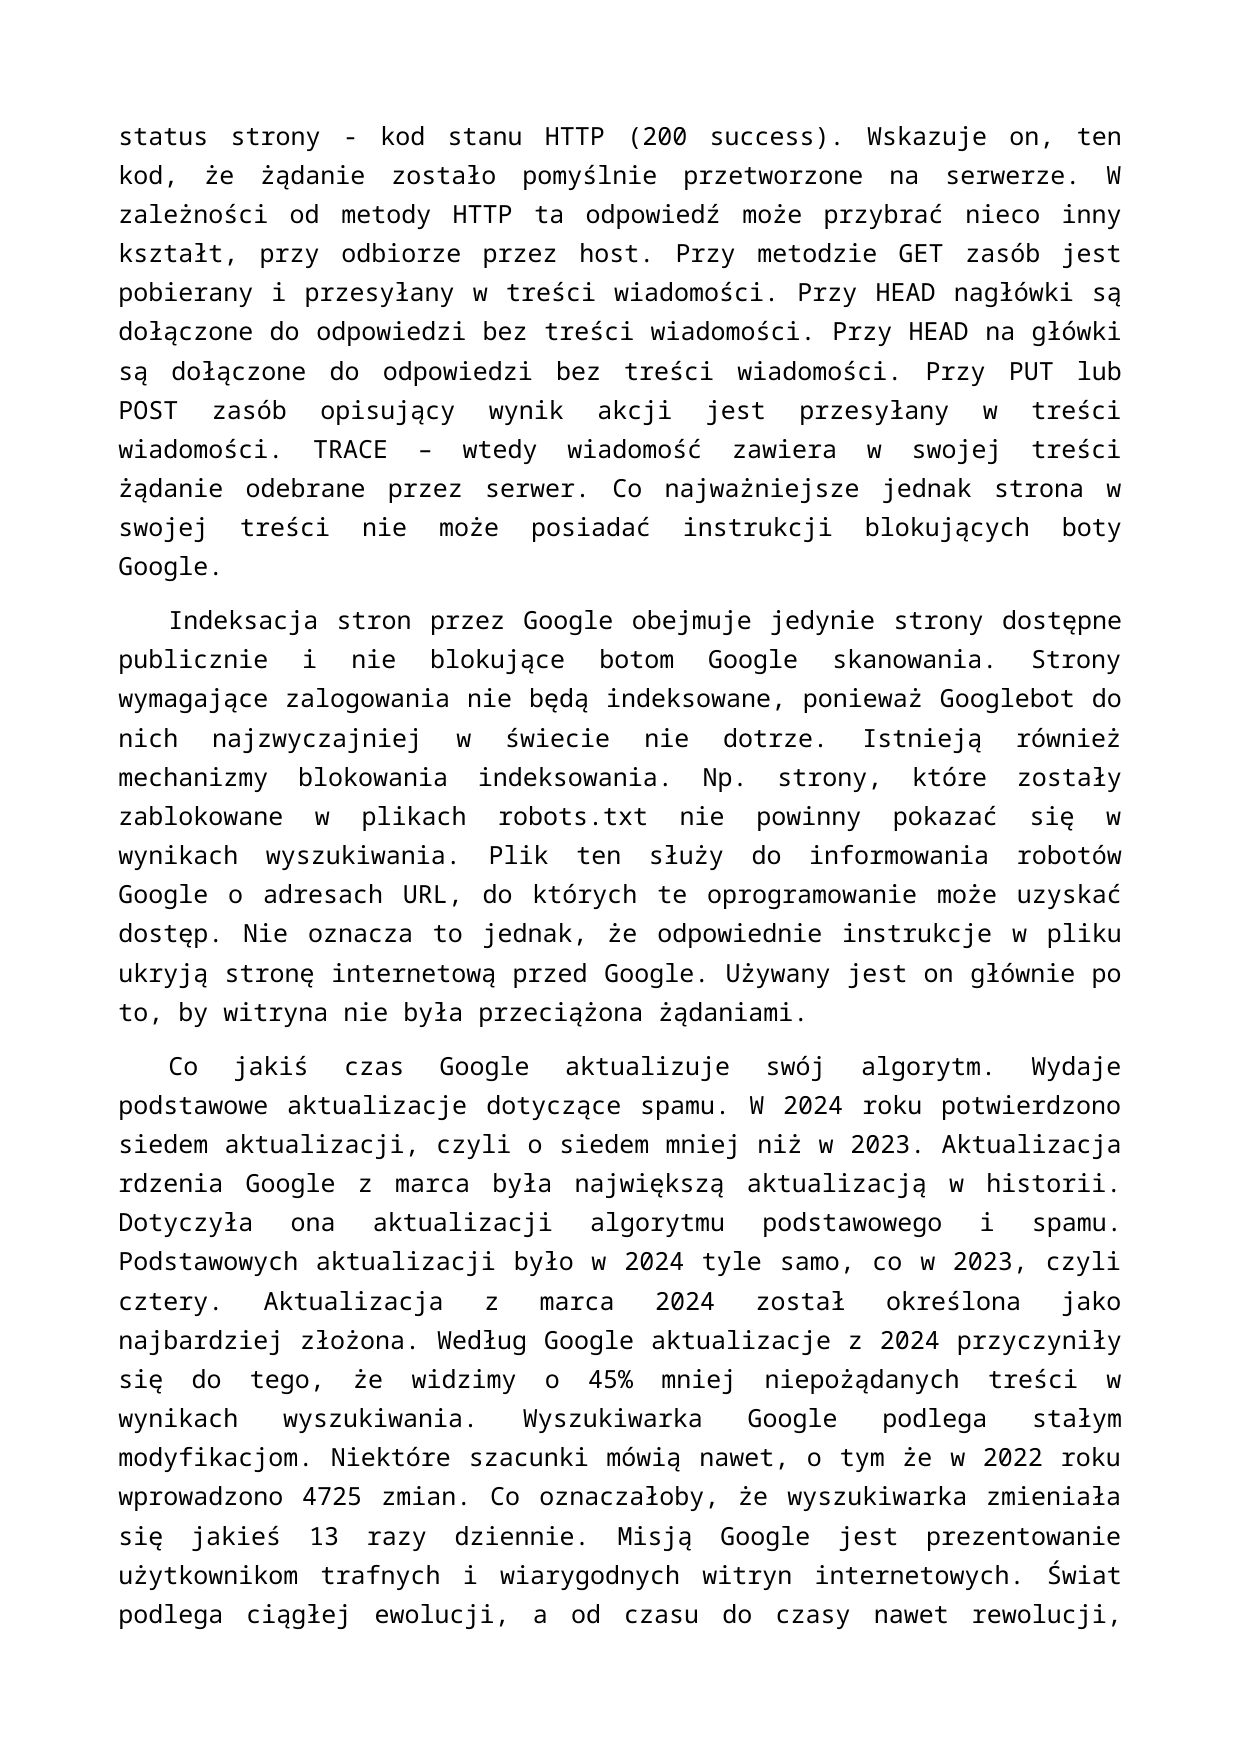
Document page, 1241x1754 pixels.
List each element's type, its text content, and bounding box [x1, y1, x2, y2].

text Co jakiś czas Google aktualizuje swój algorytm. Wydaje podstawowe aktualizacje dotyczące spamu. W 2024 roku potwierdzono siedem aktualizacji, czyli o siedem mniej niż w 2023. Aktualizacja rdzenia Google z marca była największą aktualizacją w historii. Dotyczyła ona aktualizacji algorytmu podstawowego i spamu. Podstawowych aktualizacji było w 2024 tyle samo, co w 2023, czyli cztery. Aktualizacja z marca 2024 został określona jako najbardziej złożona. Według Google aktualizacje z 2024 przyczyniły się do tego, że widzimy o 45% mniej niepożądanych treści w wynikach wyszukiwania. Wyszukiwarka Google podlega stałym modyfikacjom. Niektóre szacunki mówią nawet, o tym że w 2022 roku wprowadzono 4725 zmian. Co oznaczałoby, że wyszukiwarka zmieniała się jakieś 13 razy dziennie. Misją Google jest prezentowanie użytkownikom trafnych i wiarygodnych witryn internetowych. Świat podlega ciągłej ewolucji, a od czasu do czasy nawet rewolucji, [118, 1048, 1122, 1631]
text Indeksacja stron przez Google obejmuje jedynie strony dostępne publicznie i nie blokujące botom Google skanowania. Strony wymagające zalogowania nie będą indeksowane, ponieważ Googlebot do nich najzwyczajniej w świecie nie dotrze. Istnieją również mechanizmy blokowania indeksowania. Np. strony, które zostały zablokowane w plikach robots.txt nie powinny pokazać się w wynikach wyszukiwania. Plik ten służy do informowania robotów Google o adresach URL, do których te oprogramowanie może uzyskać dostęp. Nie oznacza to jednak, że odpowiednie instrukcje w pliku ukryją stronę internetową przed Google. Używany jest on głównie po to, by witryna nie była przeciążona żądaniami. [118, 603, 1122, 1028]
text status strony - kod stanu HTTP (200 success). Wskazuje on, ten kod, że żądanie zostało pomyślnie przetworzone na serwerze. W zależności od metody HTTP ta odpowiedź może przybrać nieco inny kształt, przy odbiorze przez host. Przy metodzie GET zasób jest pobierany i przesyłany w treści wiadomości. Przy HEAD nagłówki są dołączone do odpowiedzi bez treści wiadomości. Przy HEAD na główki są dołączone do odpowiedzi bez treści wiadomości. Przy PUT lub POST zasób opisujący wynik akcji jest przesyłany w treści wiadomości. TRACE – wtedy wiadomość zawiera w swojej treści żądanie odebrane przez serwer. Co najważniejsze jednak strona w swojej treści nie może posiadać instrukcji blokujących boty Google. [118, 118, 1122, 583]
